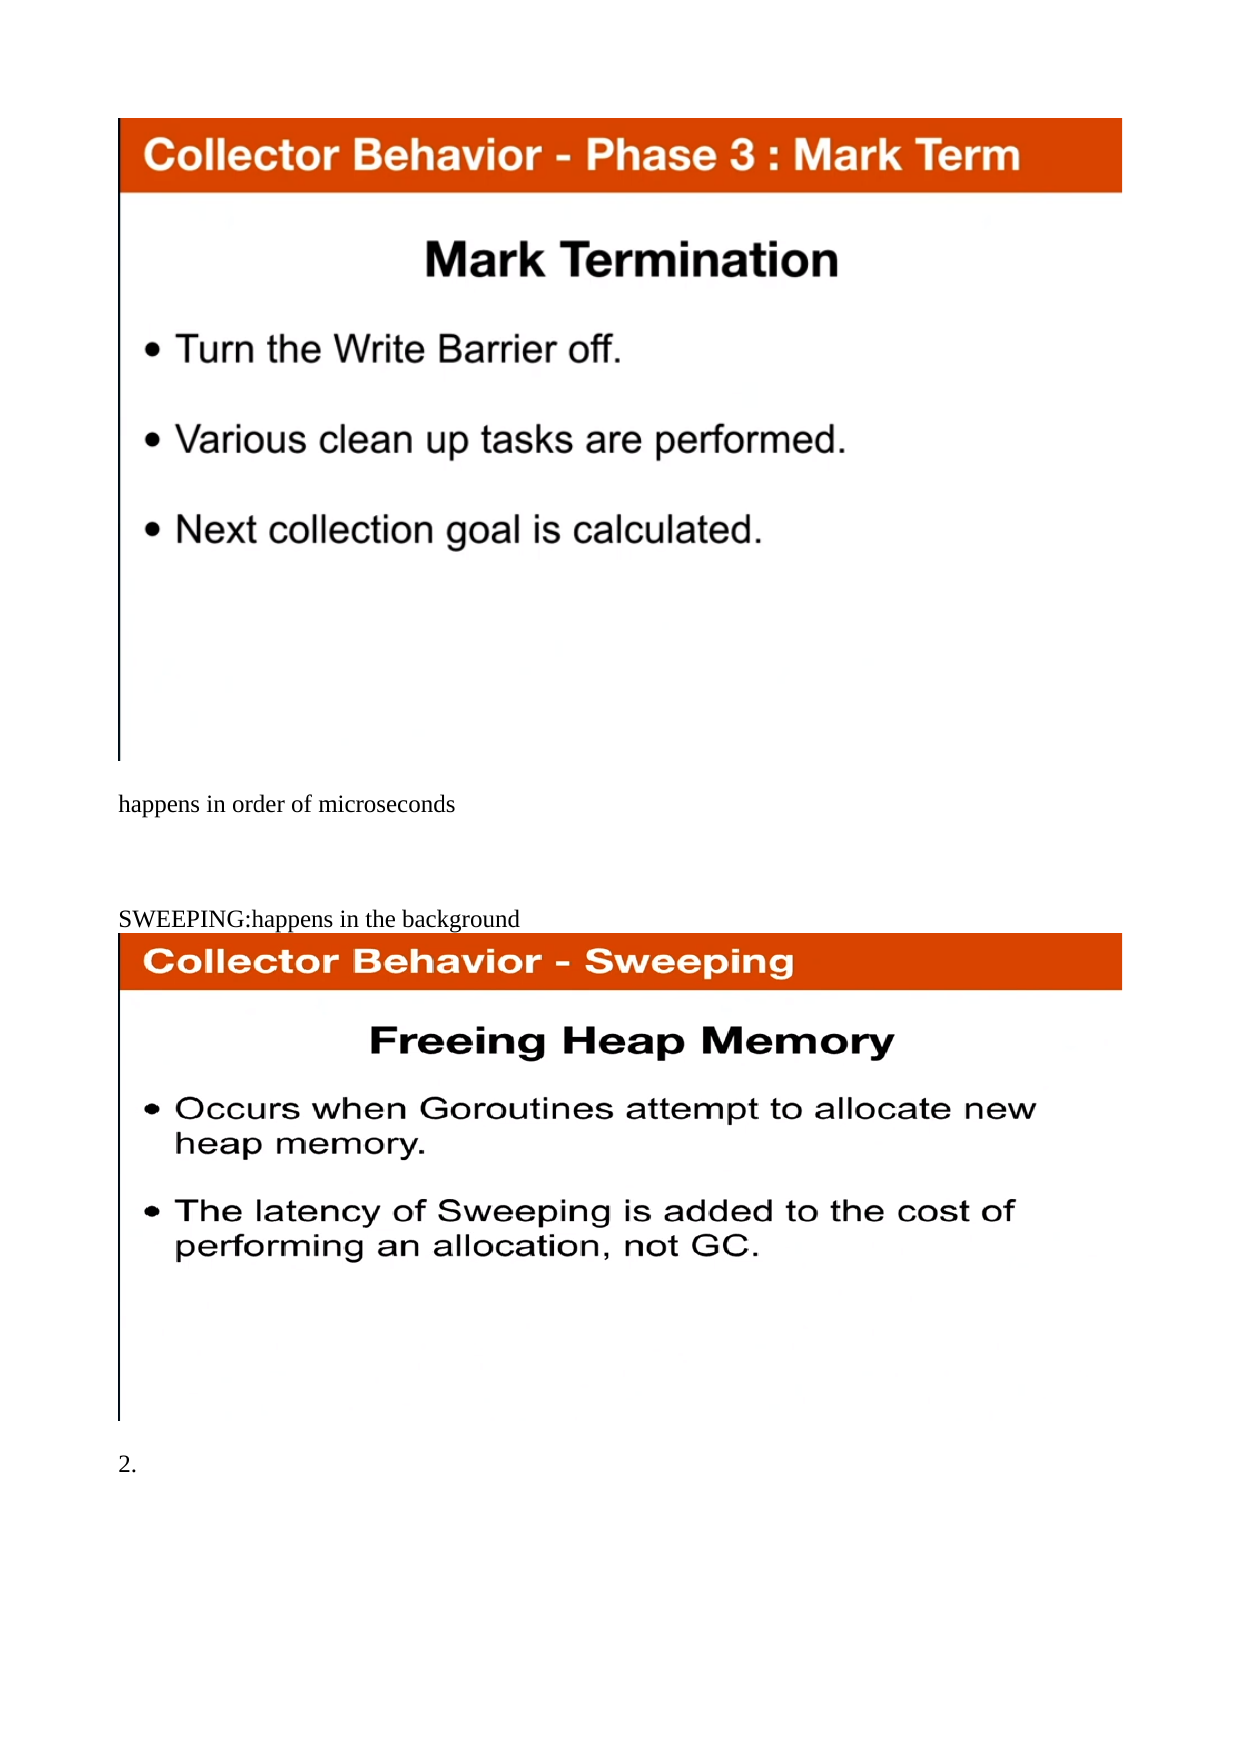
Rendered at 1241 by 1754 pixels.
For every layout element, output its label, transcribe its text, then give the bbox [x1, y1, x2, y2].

text 2. [118, 1421, 1122, 1478]
picture [118, 118, 1123, 761]
picture [118, 933, 1123, 1421]
text happens in order of microseconds [118, 761, 1122, 818]
text SWEEPING:happens in the background [118, 904, 1122, 933]
